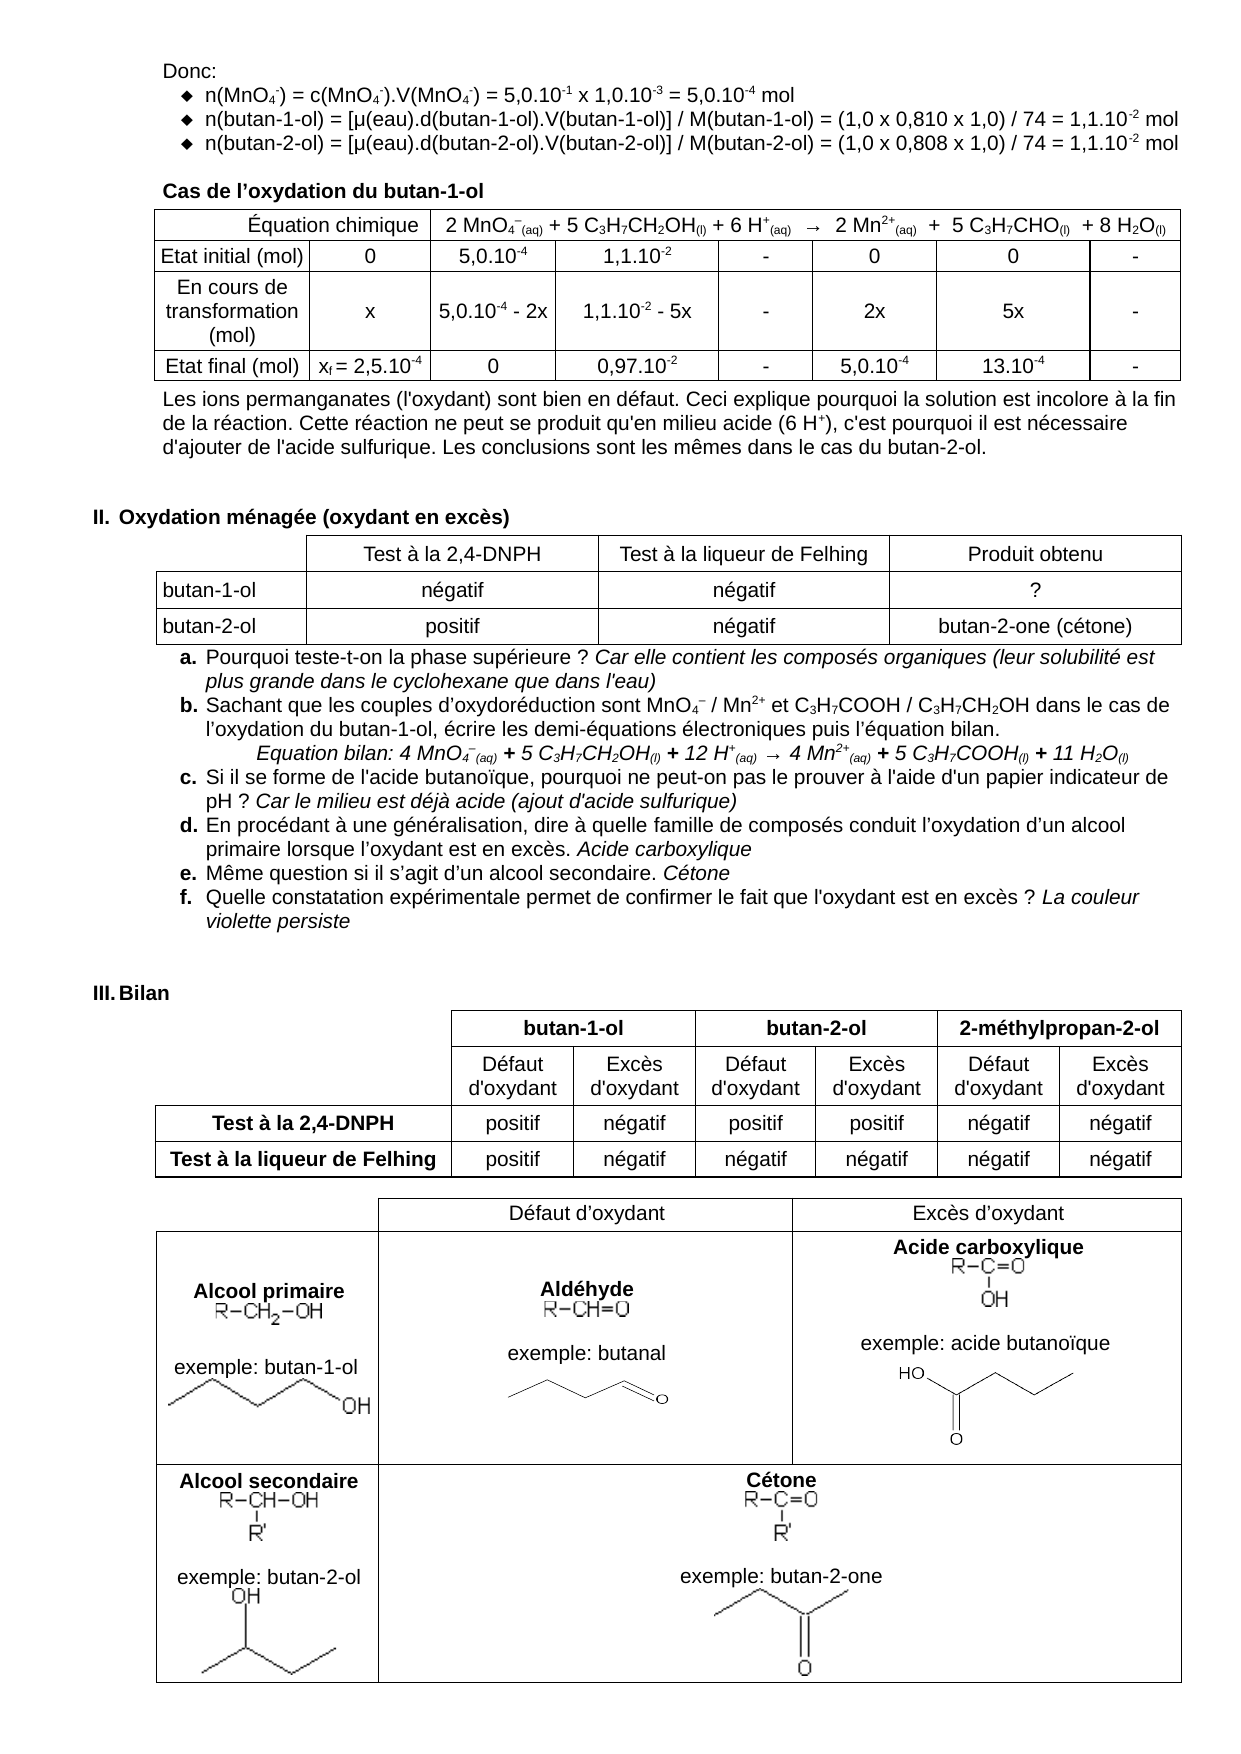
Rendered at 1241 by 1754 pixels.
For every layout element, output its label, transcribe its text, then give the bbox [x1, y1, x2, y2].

picture [544, 1301, 629, 1317]
table_cell positif [452, 1142, 573, 1176]
table_header Test à la liqueur de Felhing [599, 536, 889, 571]
table_header butan-2-ol [696, 1011, 937, 1046]
table_header Test à la 2,4-DNPH [307, 536, 598, 571]
table_header Produit obtenu [890, 536, 1181, 571]
table_cell 2x [813, 272, 936, 349]
table_cell - [1091, 241, 1180, 271]
table_cell Excès d'oxydant [1060, 1047, 1181, 1105]
table_cell - [1091, 351, 1180, 380]
table_cell 5,0.10-4 [431, 241, 555, 271]
list n(butan-1-ol) = [μ(eau).d(butan-1-ol).V(butan-1-ol)] / M(butan-1-ol) = (1,0 x 0,810 x 1,0) / 74 = 1,1.10-2 mol [181, 107, 1181, 131]
list n(MnO4-) = c(MnO4-).V(MnO4-) = 5,0.10-1 x 1,0.10-3 = 5,0.10-4 mol [181, 83, 1181, 107]
table_header [156, 1198, 378, 1231]
table_cell 13.10-4 [937, 351, 1089, 380]
table_cell - [1091, 272, 1180, 349]
table_cell positif [696, 1106, 815, 1141]
table_cell - [719, 272, 812, 349]
list Oxydation ménagée (oxydant en excès) [93, 505, 1181, 529]
table_cell négatif [696, 1142, 815, 1176]
list Si il se forme de l'acide butanoïque, pourquoi ne peut-on pas le prouver à l'aide d'un papier indicateur de pH ? Car le milieu est déjà acide (ajout d'acide sulfurique) [179, 765, 1181, 813]
table_cell butan-1-ol [157, 572, 306, 607]
list Quelle constatation expérimentale permet de confirmer le fait que l'oxydant est en excès ? La couleur violette persiste [179, 884, 1181, 932]
table_cell Alcool secondaire exemple: butan-2-ol [157, 1465, 378, 1682]
table_cell ? [890, 572, 1181, 607]
table_cell x [310, 272, 430, 349]
table_cell négatif [816, 1142, 937, 1176]
table_cell Test à la liqueur de Felhing [156, 1142, 451, 1176]
list n(butan-2-ol) = [μ(eau).d(butan-2-ol).V(butan-2-ol)] / M(butan-2-ol) = (1,0 x 0,808 x 1,0) / 74 = 1,1.10-2 mol [181, 131, 1181, 155]
table_cell Défaut d'oxydant [452, 1047, 573, 1105]
table_header Équation chimique [155, 210, 430, 240]
table_cell En cours de transformation (mol) [155, 272, 309, 349]
table_cell négatif [574, 1142, 695, 1176]
table_cell 0 [310, 241, 430, 271]
picture [745, 1491, 818, 1541]
table_cell butan-2-ol [157, 609, 306, 644]
table_cell 1,1.10-2 [556, 241, 718, 271]
table_cell Excès d'oxydant [574, 1047, 695, 1105]
table_cell Etat initial (mol) [155, 241, 309, 271]
table_cell xf = 2,5.10-4 [310, 351, 430, 380]
table_cell Excès d'oxydant [816, 1047, 937, 1105]
table_header 2-méthylpropan-2-ol [938, 1011, 1181, 1046]
list Sachant que les couples d’oxydoréduction sont MnO4– / Mn2+ et C3H7COOH / C3H7CH2OH dans le cas de l’oxydation du butan-1-ol, écrire les demi-équations électroniques puis l’équation bilan. [179, 693, 1181, 741]
table_cell Test à la 2,4-DNPH [156, 1106, 451, 1141]
table_cell négatif [1060, 1142, 1181, 1176]
table_header [155, 1010, 451, 1105]
list Même question si il s’agit d’un alcool secondaire. Cétone [179, 861, 1181, 884]
table_cell négatif [574, 1106, 695, 1141]
table_cell 0 [813, 241, 936, 271]
table_cell - [719, 351, 812, 380]
list Pourquoi teste-t-on la phase supérieure ? Car elle contient les composés organiques (leur solubilité est plus grande dans le cyclohexane que dans l'eau) [179, 645, 1181, 693]
table_cell 5x [937, 272, 1089, 349]
list En procédant à une généralisation, dire à quelle famille de composés conduit l’oxydation d’un alcool primaire lorsque l’oxydant est en excès. Acide carboxylique [179, 813, 1181, 861]
table_cell 0 [431, 351, 555, 380]
picture [220, 1492, 318, 1541]
table_cell 0,97.10-2 [556, 351, 718, 380]
table_cell Alcool primaire exemple: butan-1-ol [157, 1232, 378, 1464]
table_cell - [719, 241, 812, 271]
table_cell butan-2-one (cétone) [890, 609, 1181, 644]
table_header [156, 535, 306, 571]
table_cell positif [307, 609, 598, 644]
table_cell négatif [599, 609, 889, 644]
table_cell 0 [937, 241, 1089, 271]
table_cell négatif [938, 1106, 1059, 1141]
table_cell 5,0.10-4 - 2x [431, 272, 555, 349]
picture [201, 1588, 337, 1675]
table_cell 5,0.10-4 [813, 351, 936, 380]
table_cell Cétone exemple: butan-2-one [379, 1465, 1181, 1682]
picture [168, 1378, 370, 1414]
text Les ions permanganates (l'oxydant) sont bien en défaut. Ceci explique pourquoi la solution est incolore à la fin de la réaction. Cette réaction ne peut se produit qu'en milieu acide (6 H+), c'est pourquoi il est nécessaire d'ajouter de l'acide sulfurique. Les conclusions sont les mêmes dans le cas du butan-2-ol. [162, 387, 1181, 459]
table_header Excès d’oxydant [793, 1199, 1181, 1231]
table_cell positif [452, 1106, 573, 1141]
table_header Défaut d’oxydant [379, 1199, 792, 1231]
picture [215, 1303, 322, 1325]
picture [714, 1588, 849, 1676]
table_cell négatif [599, 572, 889, 607]
table_header 2 MnO4–(aq) + 5 C3H7CH2OH(l) + 6 H+(aq) → 2 Mn2+(aq) + 5 C3H7CHO(l) + 8 H2O(l) [431, 210, 1180, 240]
table_cell négatif [307, 572, 598, 607]
table_cell Défaut d'oxydant [938, 1047, 1059, 1105]
table_cell 1,1.10-2 - 5x [556, 272, 718, 349]
table_cell négatif [938, 1142, 1059, 1176]
table_cell positif [816, 1106, 937, 1141]
table_header butan-1-ol [452, 1011, 695, 1046]
text Donc: [162, 59, 1181, 83]
table_cell négatif [1060, 1106, 1181, 1141]
picture [952, 1258, 1025, 1307]
table_cell Défaut d'oxydant [696, 1047, 815, 1105]
list Bilan [93, 980, 1181, 1004]
table_cell Etat final (mol) [155, 351, 309, 380]
subtitle Equation bilan: 4 MnO4–(aq) + 5 C3H7CH2OH(l) + 12 H+(aq) → 4 Mn2+(aq) + 5 C3H7COOH(l) + 11 H2O(l) [179, 741, 1181, 765]
table_cell Acide carboxylique exemple: acide butanoïque [793, 1232, 1181, 1464]
table_cell Aldéhyde exemple: butanal [379, 1232, 792, 1464]
text Cas de l’oxydation du butan-1-ol [162, 179, 1181, 203]
